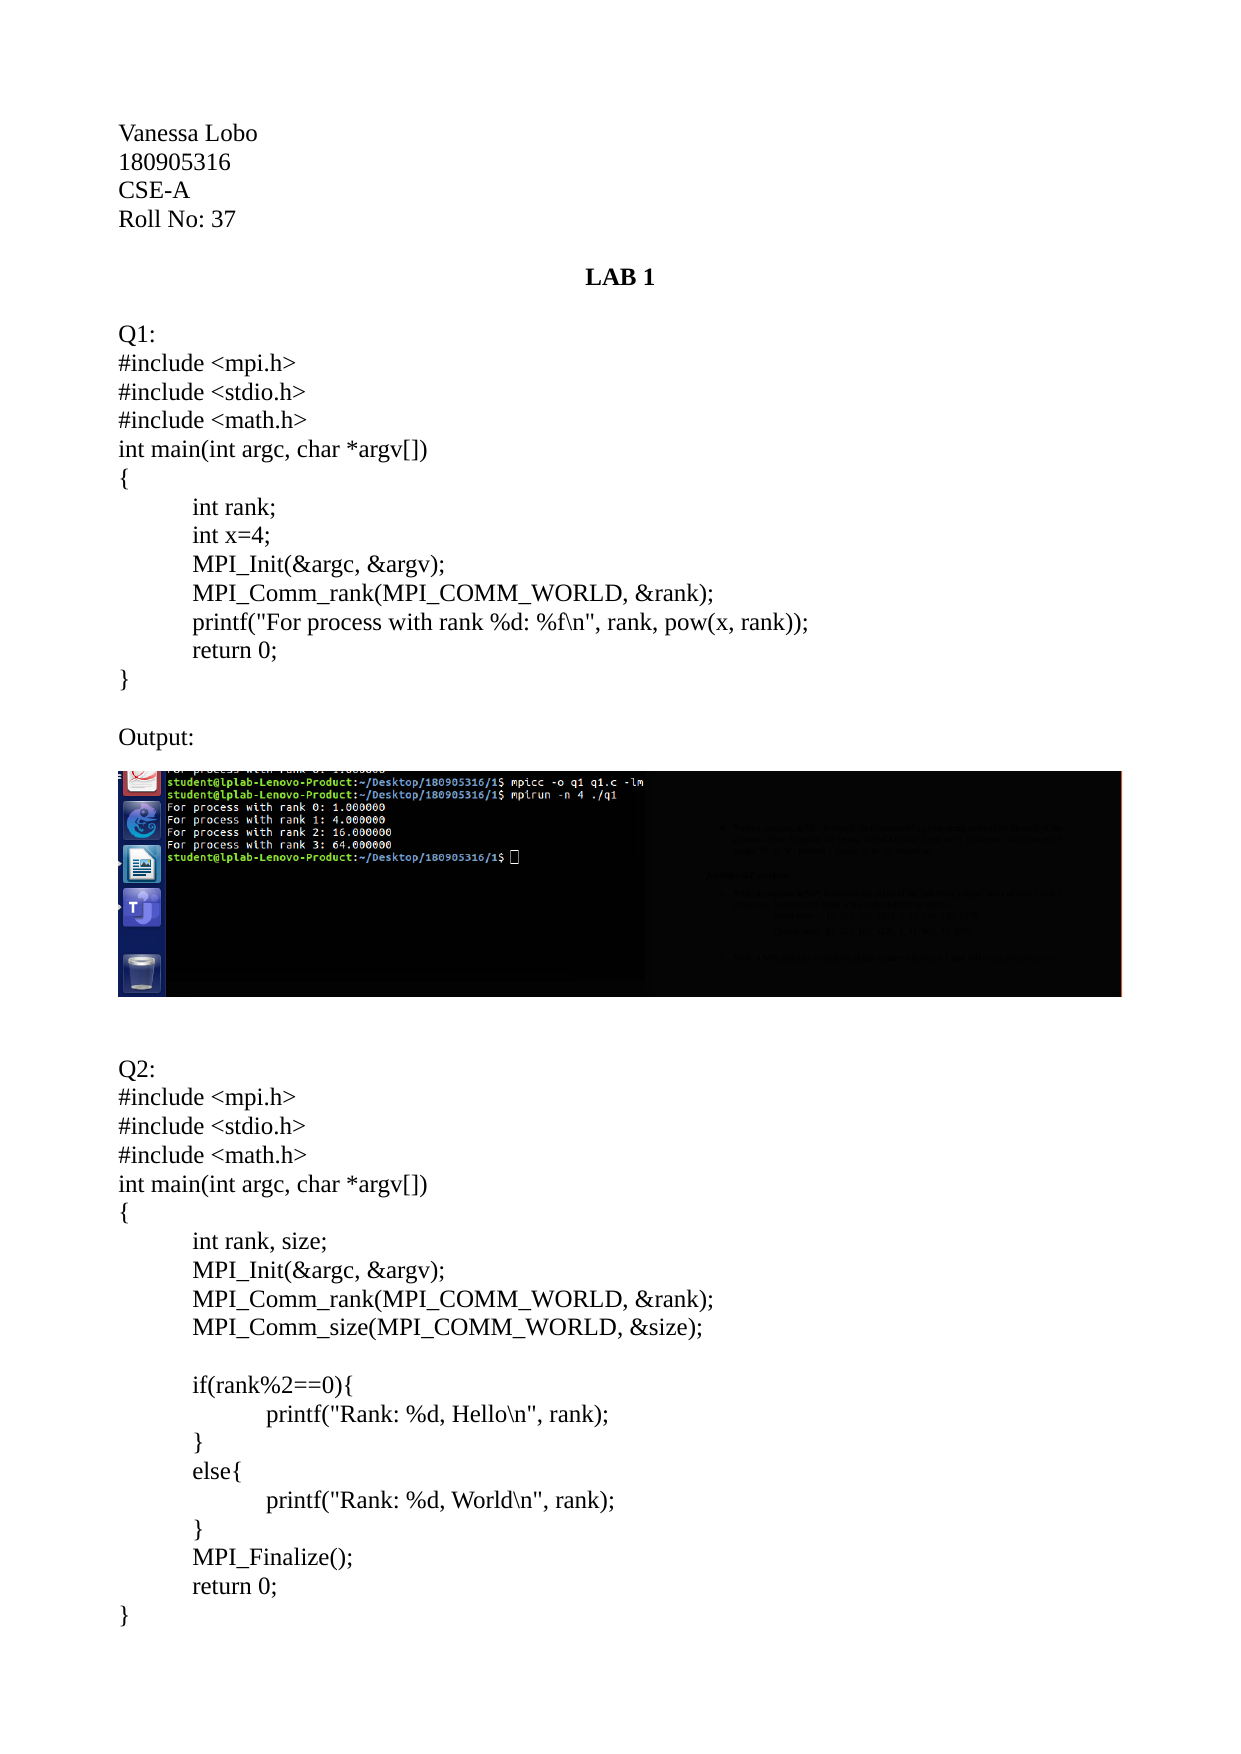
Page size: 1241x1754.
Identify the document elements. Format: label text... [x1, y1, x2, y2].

text return 0; [118, 636, 1122, 664]
text MPI_Comm_rank(MPI_COMM_WORLD, &rank); [118, 1284, 1122, 1312]
text Output: [118, 722, 1122, 751]
text MPI_Comm_rank(MPI_COMM_WORLD, &rank); [118, 578, 1122, 607]
text Q1: [118, 319, 1122, 348]
text Q2: [118, 1054, 1122, 1082]
text MPI_Comm_size(MPI_COMM_WORLD, &size); [118, 1312, 1122, 1341]
text printf("Rank: %d, Hello\n", rank); [118, 1399, 1122, 1427]
text } [118, 1514, 1122, 1542]
text int main(int argc, char *argv[]) [118, 1169, 1122, 1197]
text MPI_Init(&argc, &argv); [118, 1255, 1122, 1284]
text Vanessa Lobo [118, 118, 1122, 147]
text { [118, 463, 1122, 492]
text Roll No: 37 [118, 204, 1122, 233]
text #include <stdio.h> [118, 377, 1122, 406]
text printf("Rank: %d, World\n", rank); [118, 1485, 1122, 1514]
text int x=4; [118, 521, 1122, 549]
text LAB 1 [118, 262, 1122, 291]
text #include <math.h> [118, 406, 1122, 434]
text if(rank%2==0){ [118, 1370, 1122, 1399]
text else{ [118, 1456, 1122, 1485]
text #include <mpi.h> [118, 348, 1122, 377]
text } [118, 1427, 1122, 1456]
text CSE-A [118, 176, 1122, 204]
text return 0; [118, 1571, 1122, 1600]
text #include <stdio.h> [118, 1111, 1122, 1140]
text #include <math.h> [118, 1140, 1122, 1169]
text int rank; [118, 492, 1122, 521]
text } [118, 664, 1122, 693]
text } [118, 1600, 1122, 1629]
text MPI_Finalize(); [118, 1542, 1122, 1571]
picture [118, 771, 1123, 997]
text #include <mpi.h> [118, 1082, 1122, 1111]
text printf("For process with rank %d: %f\n", rank, pow(x, rank)); [118, 607, 1122, 636]
text MPI_Init(&argc, &argv); [118, 549, 1122, 578]
text { [118, 1197, 1122, 1226]
text 180905316 [118, 147, 1122, 176]
text int main(int argc, char *argv[]) [118, 434, 1122, 463]
text int rank, size; [118, 1226, 1122, 1255]
